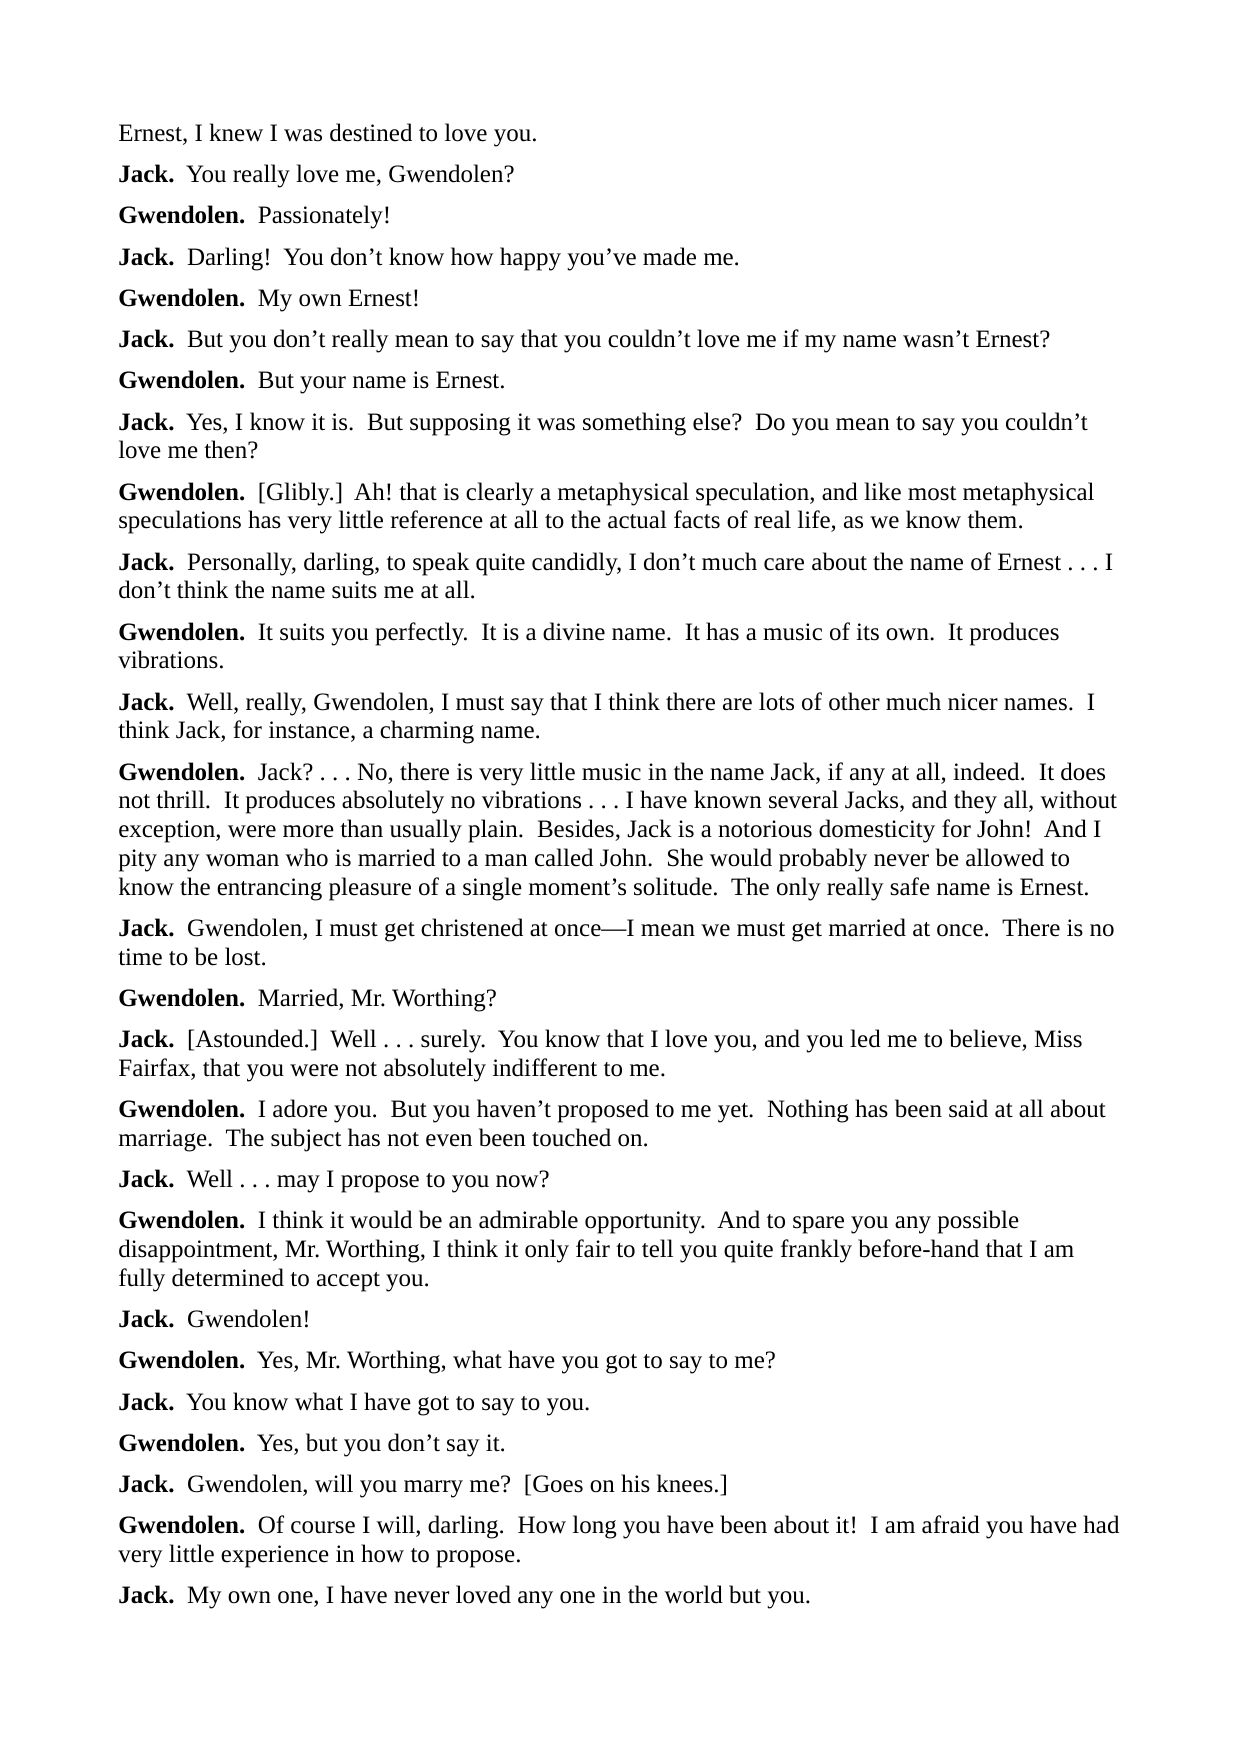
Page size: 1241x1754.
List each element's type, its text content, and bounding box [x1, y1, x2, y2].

text Jack. Yes, I know it is. But supposing it was something else? Do you mean to say you couldn’t love me then? [118, 407, 1122, 464]
text Jack. Well . . . may I propose to you now? [118, 1164, 1122, 1193]
text Jack. Personally, darling, to speak quite candidly, I don’t much care about the name of Ernest . . . I don’t think the name suits me at all. [118, 547, 1122, 604]
text Jack. [Astounded.] Well . . . surely. You know that I love you, and you led me to believe, Miss Fairfax, that you were not absolutely indifferent to me. [118, 1024, 1122, 1082]
text Gwendolen. It suits you perfectly. It is a divine name. It has a music of its own. It produces vibrations. [118, 617, 1122, 674]
text Gwendolen. My own Ernest! [118, 283, 1122, 312]
text Gwendolen. Jack? . . . No, there is very little music in the name Jack, if any at all, indeed. It does not thrill. It produces absolutely no vibrations . . . I have known several Jacks, and they all, without exception, were more than usually plain. Besides, Jack is a notorious domesticity for John! And I pity any woman who is married to a man called John. She would probably never be allowed to know the entrancing pleasure of a single moment’s solitude. The only really safe name is Ernest. [118, 757, 1122, 901]
text Gwendolen. Of course I will, darling. How long you have been about it! I am afraid you have had very little experience in how to propose. [118, 1511, 1122, 1568]
text Gwendolen. I think it would be an admirable opportunity. And to spare you any possible disappointment, Mr. Worthing, I think it only fair to tell you quite frankly before-hand that I am fully determined to accept you. [118, 1206, 1122, 1292]
text Jack. Gwendolen, I must get christened at once—I mean we must get married at once. There is no time to be lost. [118, 913, 1122, 971]
text Jack. Darling! You don’t know how happy you’ve made me. [118, 242, 1122, 271]
text Gwendolen. Passionately! [118, 201, 1122, 229]
text Jack. You know what I have got to say to you. [118, 1387, 1122, 1416]
text Gwendolen. Married, Mr. Worthing? [118, 983, 1122, 1012]
text Gwendolen. But your name is Ernest. [118, 366, 1122, 394]
text Jack. Well, really, Gwendolen, I must say that I think there are lots of other much nicer names. I think Jack, for instance, a charming name. [118, 687, 1122, 744]
text Jack. Gwendolen, will you marry me? [Goes on his knees.] [118, 1469, 1122, 1498]
text Gwendolen. Yes, Mr. Worthing, what have you got to say to me? [118, 1346, 1122, 1374]
text Gwendolen. Yes, but you don’t say it. [118, 1428, 1122, 1457]
text Jack. Gwendolen! [118, 1304, 1122, 1333]
text Jack. But you don’t really mean to say that you couldn’t love me if my name wasn’t Ernest? [118, 324, 1122, 353]
text Gwendolen. I adore you. But you haven’t proposed to me yet. Nothing has been said at all about marriage. The subject has not even been touched on. [118, 1094, 1122, 1152]
text Jack. My own one, I have never loved any one in the world but you. [118, 1581, 1122, 1609]
text Gwendolen. [Glibly.] Ah! that is clearly a metaphysical speculation, and like most metaphysical speculations has very little reference at all to the actual facts of real life, as we know them. [118, 477, 1122, 534]
text Jack. You really love me, Gwendolen? [118, 159, 1122, 188]
text Ernest, I knew I was destined to love you. [118, 118, 1122, 147]
